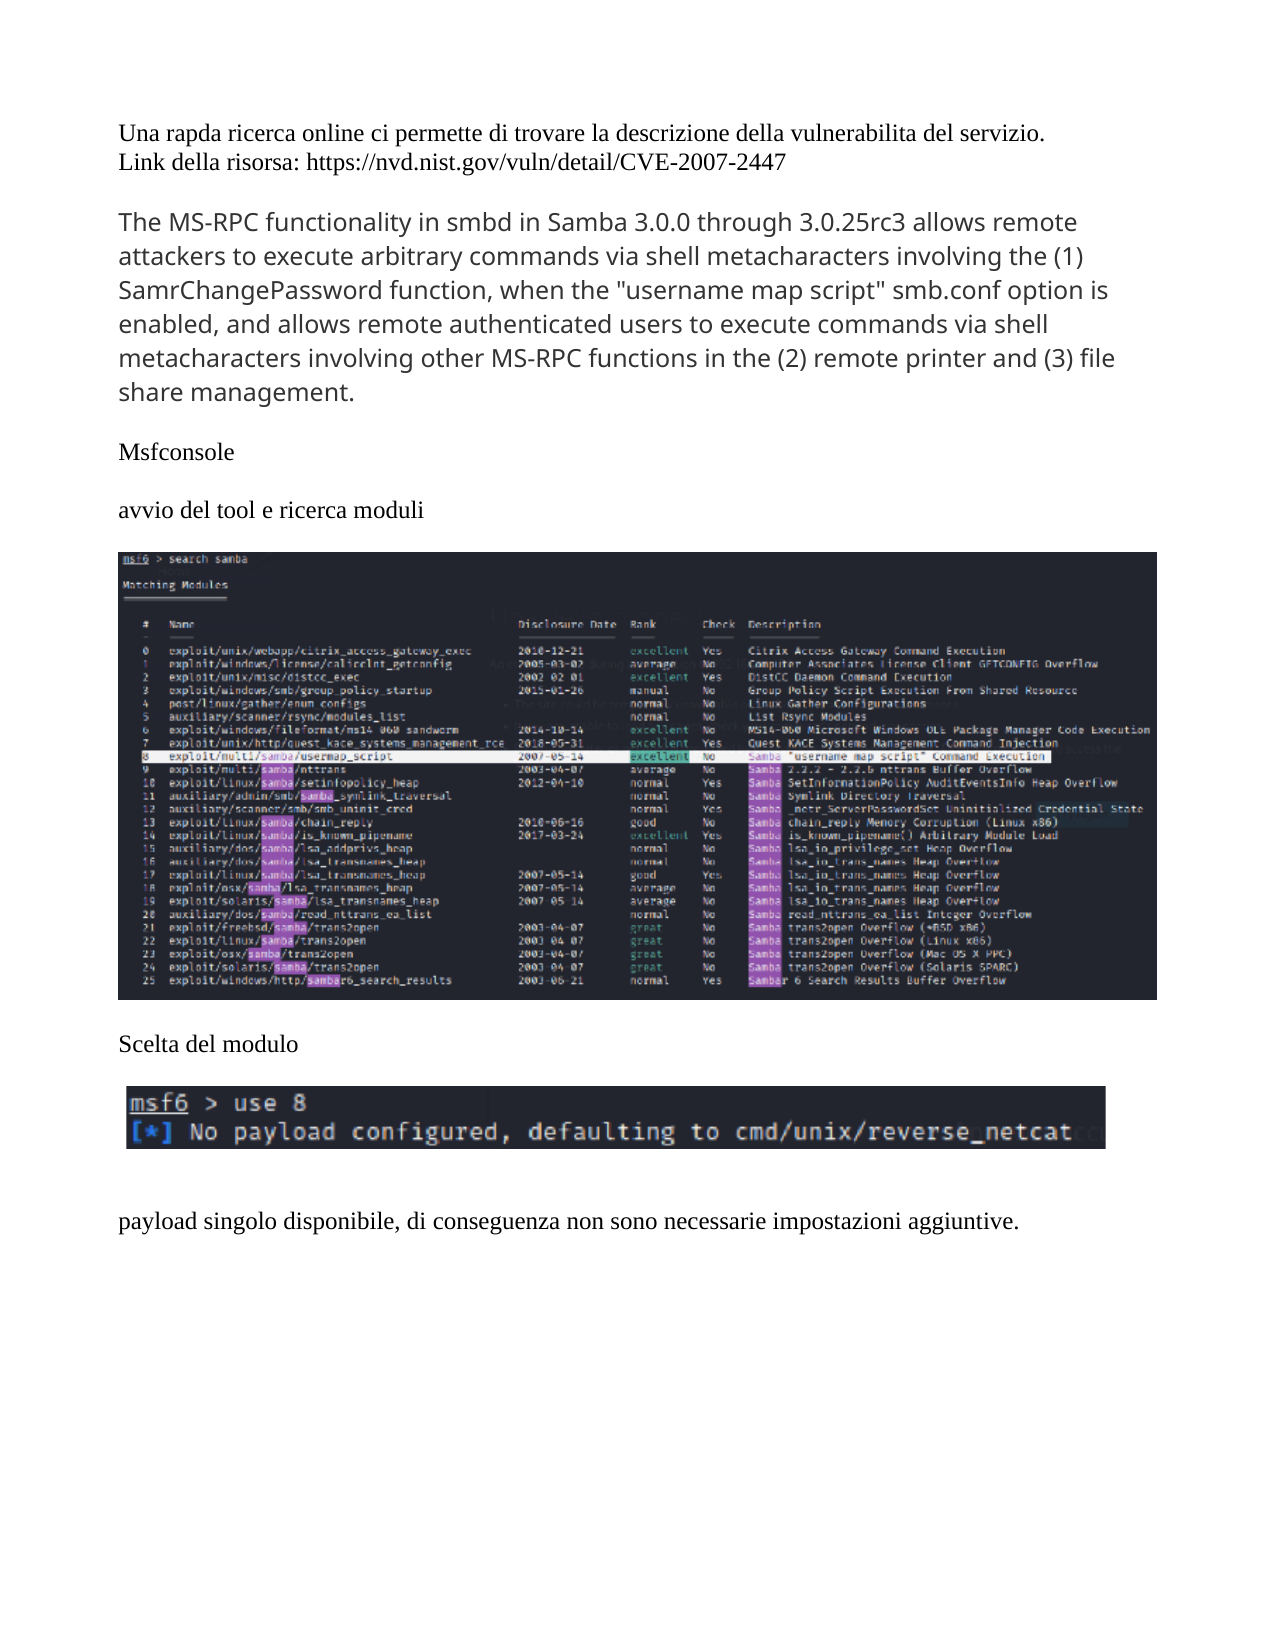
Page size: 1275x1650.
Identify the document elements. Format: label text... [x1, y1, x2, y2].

text Scelta del modulo [118, 1029, 1157, 1057]
text Msfconsole [118, 437, 1157, 466]
text The MS-RPC functionality in smbd in Samba 3.0.0 through 3.0.25rc3 allows remote attackers to execute arbitrary commands via shell metacharacters involving the (1) SamrChangePassword function, when the "username map script" smb.conf option is enabled, and allows remote authenticated users to execute commands via shell metacharacters involving other MS-RPC functions in the (2) remote printer and (3) file share management. [118, 204, 1157, 437]
picture [118, 552, 1157, 1000]
text payload singolo disponibile, di conseguenza non sono necessarie impostazioni aggiuntive. [118, 1206, 1157, 1235]
text Link della risorsa: https://nvd.nist.gov/vuln/detail/CVE-2007-2447 [118, 147, 1157, 176]
text avvio del tool e ricerca moduli [118, 495, 1157, 524]
picture [126, 1086, 1106, 1149]
text Una rapda ricerca online ci permette di trovare la descrizione della vulnerabilita del servizio. [118, 118, 1157, 147]
